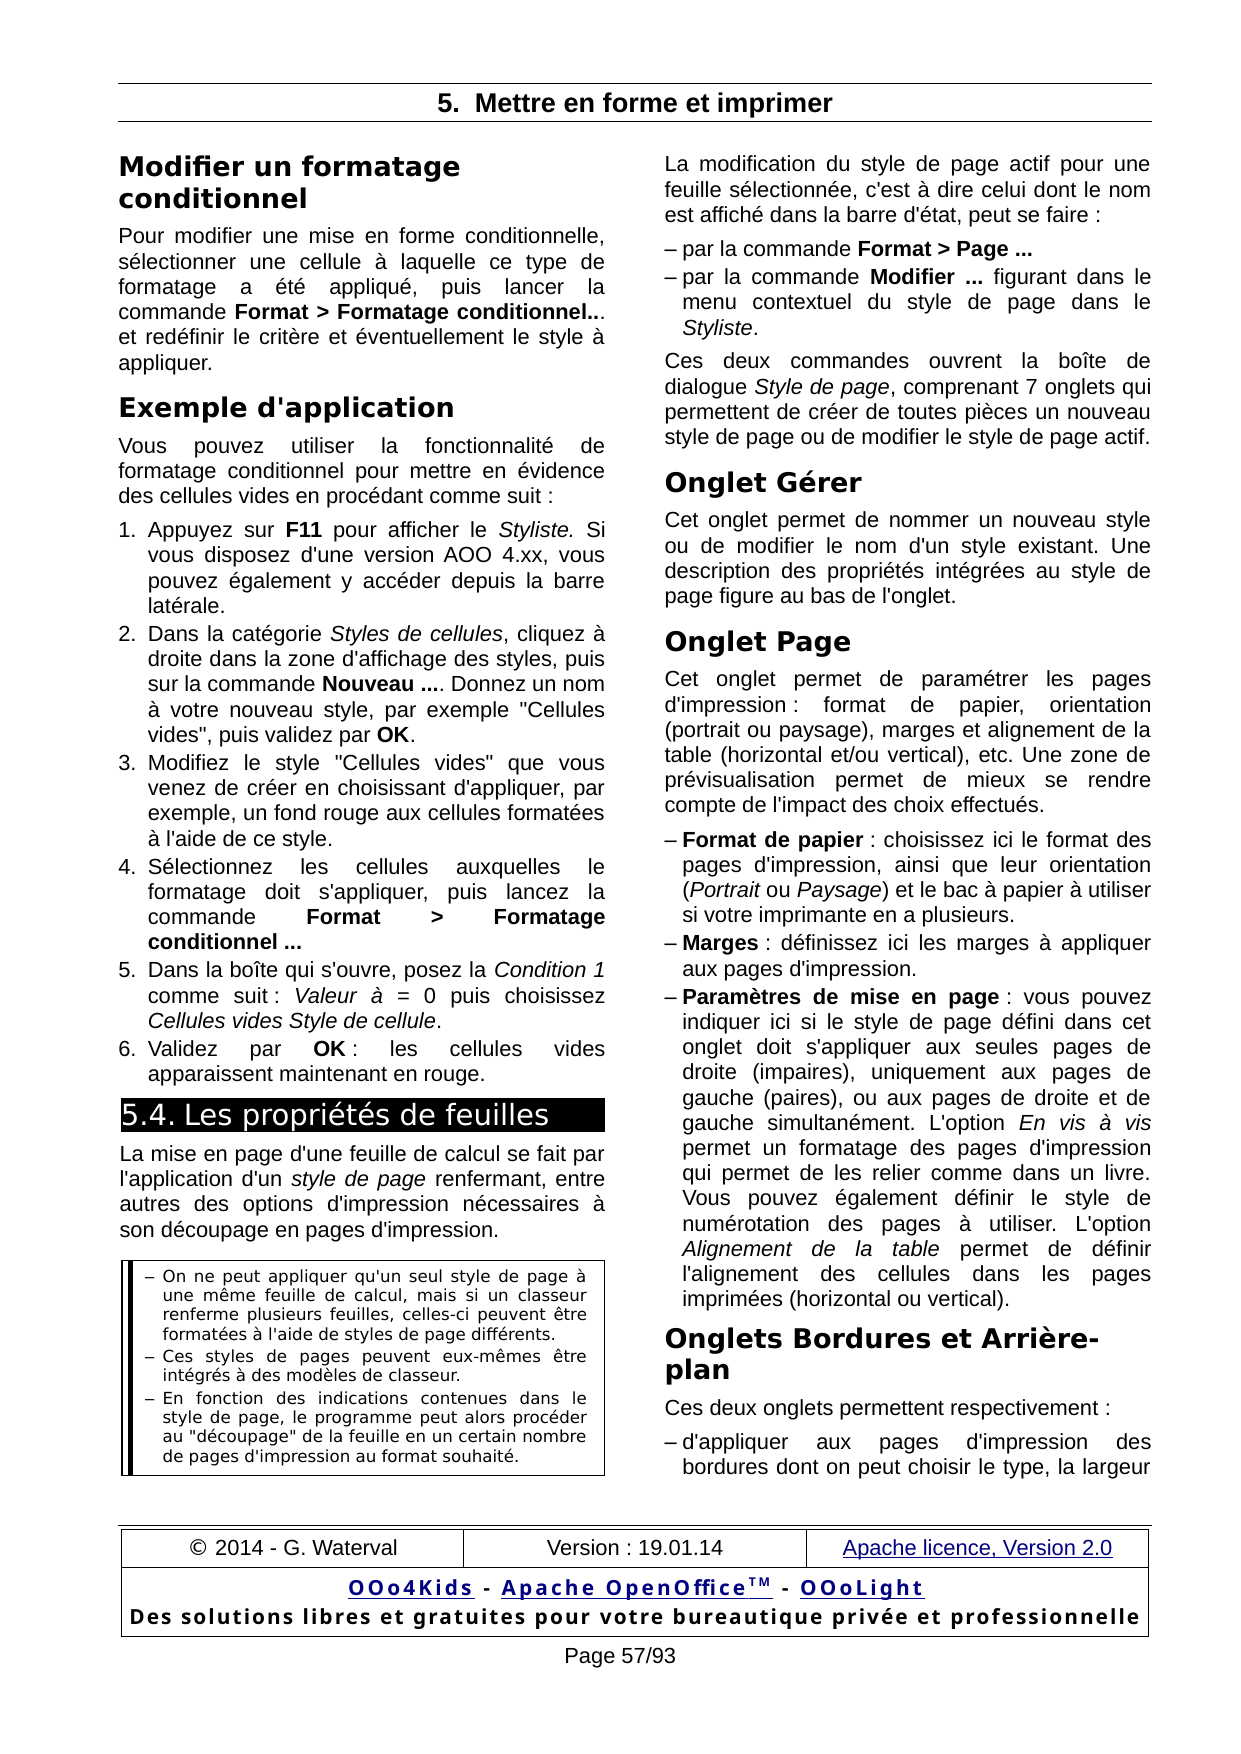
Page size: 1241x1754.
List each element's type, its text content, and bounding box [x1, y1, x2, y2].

subtitle Modifier un formatage conditionnel [118, 151, 605, 214]
list par la commande Modifier ... figurant dans le menu contextuel du style de page dans le Styliste. [664, 264, 1152, 339]
list Modifiez le style "Cellules vides" que vous venez de créer en choisissant d'appliquer, par exemple, un fond rouge aux cellules formatées à l'aide de ce style. [118, 750, 605, 851]
text La modification du style de page actif pour une feuille sélectionnée, c'est à dire celui dont le nom est affiché dans la barre d'état, peut se faire : [664, 151, 1152, 227]
table_header On ne peut appliquer qu'un seul style de page à une même feuille de calcul, mais si un classeur renferme plusieurs feuilles, celles-ci peuvent être formatées à l'aide de styles de page différents. Ces styles de pages peuvent eux-mêmes être intégrés à des modèles de classeur. En fonction des indications contenues dans le style de page, le programme peut alors procéder au "découpage" de la feuille en un certain nombre de pages d'impression au format souhaité. [133, 1261, 604, 1475]
list Dans la boîte qui s'ouvre, posez la Condition 1 comme suit : Valeur à = 0 puis choisissez Cellules vides Style de cellule. [118, 957, 605, 1033]
text Cet onglet permet de paramétrer les pages d'impression : format de papier, orientation (portrait ou paysage), marges et alignement de la table (horizontal et/ou vertical), etc. Une zone de prévisualisation permet de mieux se rendre compte de l'impact des choix effectués. [664, 666, 1152, 818]
text Ces deux onglets permettent respectivement : [664, 1395, 1152, 1420]
subtitle Onglets Bordures et Arrière-plan [664, 1323, 1152, 1386]
list Paramètres de mise en page : vous pouvez indiquer ici si le style de page défini dans cet onglet doit s'appliquer aux seules pages de droite (impaires), uniquement aux pages de gauche (paires), ou aux pages de droite et de gauche simultanément. L'option En vis à vis permet un formatage des pages d'impression qui permet de les relier comme dans un livre. Vous pouvez également définir le style de numérotation des pages à utiliser. L'option Alignement de la table permet de définir l'alignement des cellules dans les pages imprimées (horizontal ou vertical). [664, 983, 1152, 1311]
list Appuyez sur F11 pour afficher le Styliste. Si vous disposez d'une version AOO 4.xx, vous pouvez également y accéder depuis la barre latérale. [118, 517, 605, 618]
subtitle Onglet Gérer [664, 467, 1152, 498]
list Marges : définissez ici les marges à appliquer aux pages d'impression. [664, 930, 1152, 981]
text Pour modifier une mise en forme conditionnelle, sélectionner une cellule à laquelle ce type de formatage a été appliqué, puis lancer la commande Format > Formatage conditionnel... et redéfinir le critère et éventuellement le style à appliquer. [118, 223, 605, 374]
list par la commande Format > Page ... [664, 236, 1152, 261]
subtitle Onglet Page [664, 626, 1152, 657]
list Sélectionnez les cellules auxquelles le formatage doit s'appliquer, puis lancez la commande Format > Formatage conditionnel ... [118, 854, 605, 954]
text La mise en page d'une feuille de calcul se fait par l'application d'un style de page renfermant, entre autres des options d'impression nécessaires à son découpage en pages d'impression. [119, 1141, 605, 1242]
subtitle Exemple d'application [118, 392, 605, 424]
list Dans la catégorie Styles de cellules, cliquez à droite dans la zone d'affichage des styles, puis sur la commande Nouveau .... Donnez un nom à votre nouveau style, par exemple "Cellules vides", puis validez par OK. [118, 621, 605, 747]
list Validez par OK : les cellules vides apparaissent maintenant en rouge. [118, 1036, 605, 1086]
list Format de papier : choisissez ici le format des pages d'impression, ainsi que leur orientation (Portrait ou Paysage) et le bac à papier à utiliser si votre imprimante en a plusieurs. [664, 826, 1152, 927]
subtitle Les propriétés de feuilles [121, 1098, 605, 1132]
text Cet onglet permet de nommer un nouveau style ou de modifier le nom d'un style existant. Une description des propriétés intégrées au style de page figure au bas de l'onglet. [664, 507, 1152, 608]
list d'appliquer aux pages d'impression des bordures dont on peut choisir le type, la largeur [664, 1429, 1152, 1479]
text Vous pouvez utiliser la fonctionnalité de formatage conditionnel pour mettre en évidence des cellules vides en procédant comme suit : [118, 433, 605, 508]
list Ces deux commandes ouvrent la boîte de dialogue Style de page, comprenant 7 onglets qui permettent de créer de toutes pièces un nouveau style de page ou de modifier le style de page actif. [664, 348, 1152, 449]
